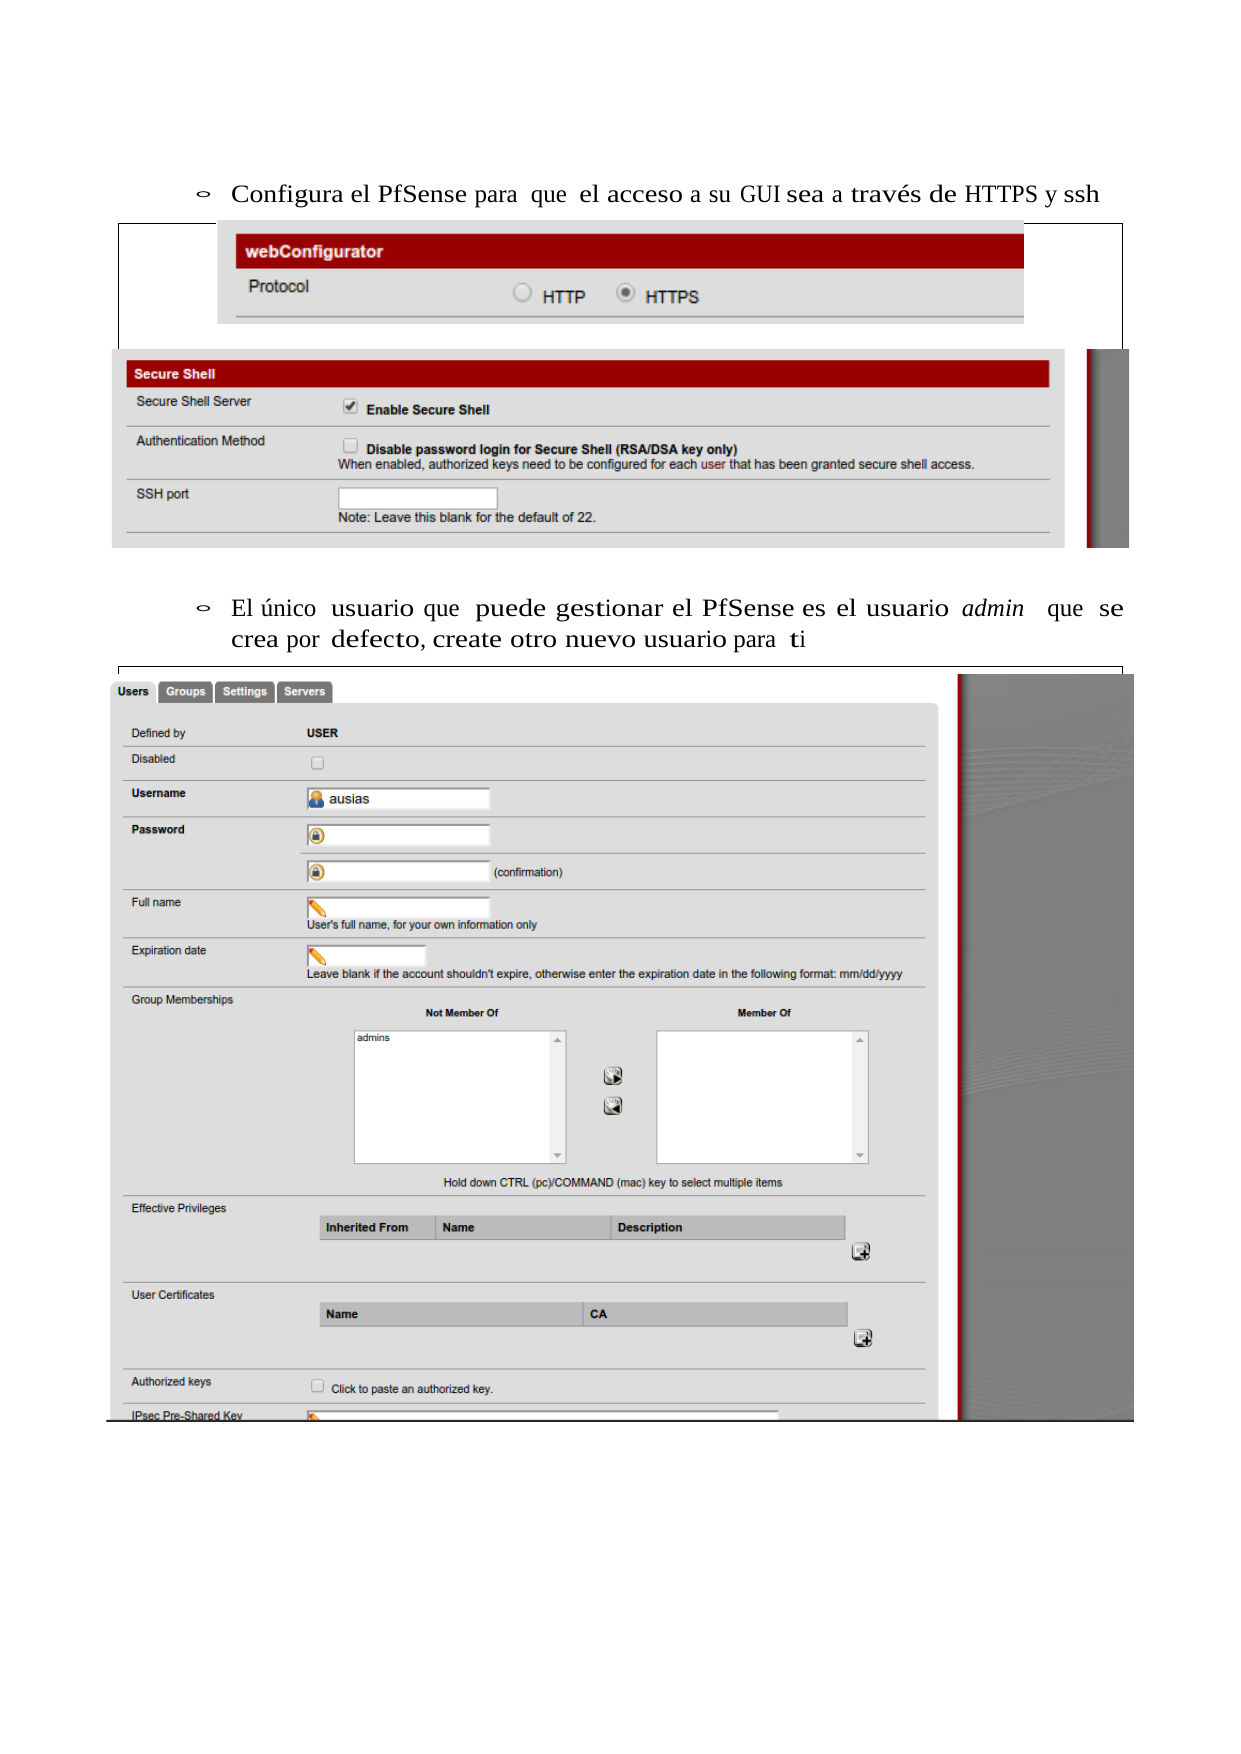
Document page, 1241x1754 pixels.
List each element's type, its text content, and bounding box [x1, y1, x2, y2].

text ◦ El único usuario que puede gestionar el PfSense es el usuario admin que se crea por defecto, create otro nuevo usuario para ti [193, 591, 1127, 653]
text ◦ Configura el PfSense para que el acceso a su GUI sea a través de HTTPS y ssh [193, 179, 1134, 207]
picture [101, 349, 1130, 548]
picture [216, 220, 1024, 324]
picture [106, 674, 1134, 1422]
